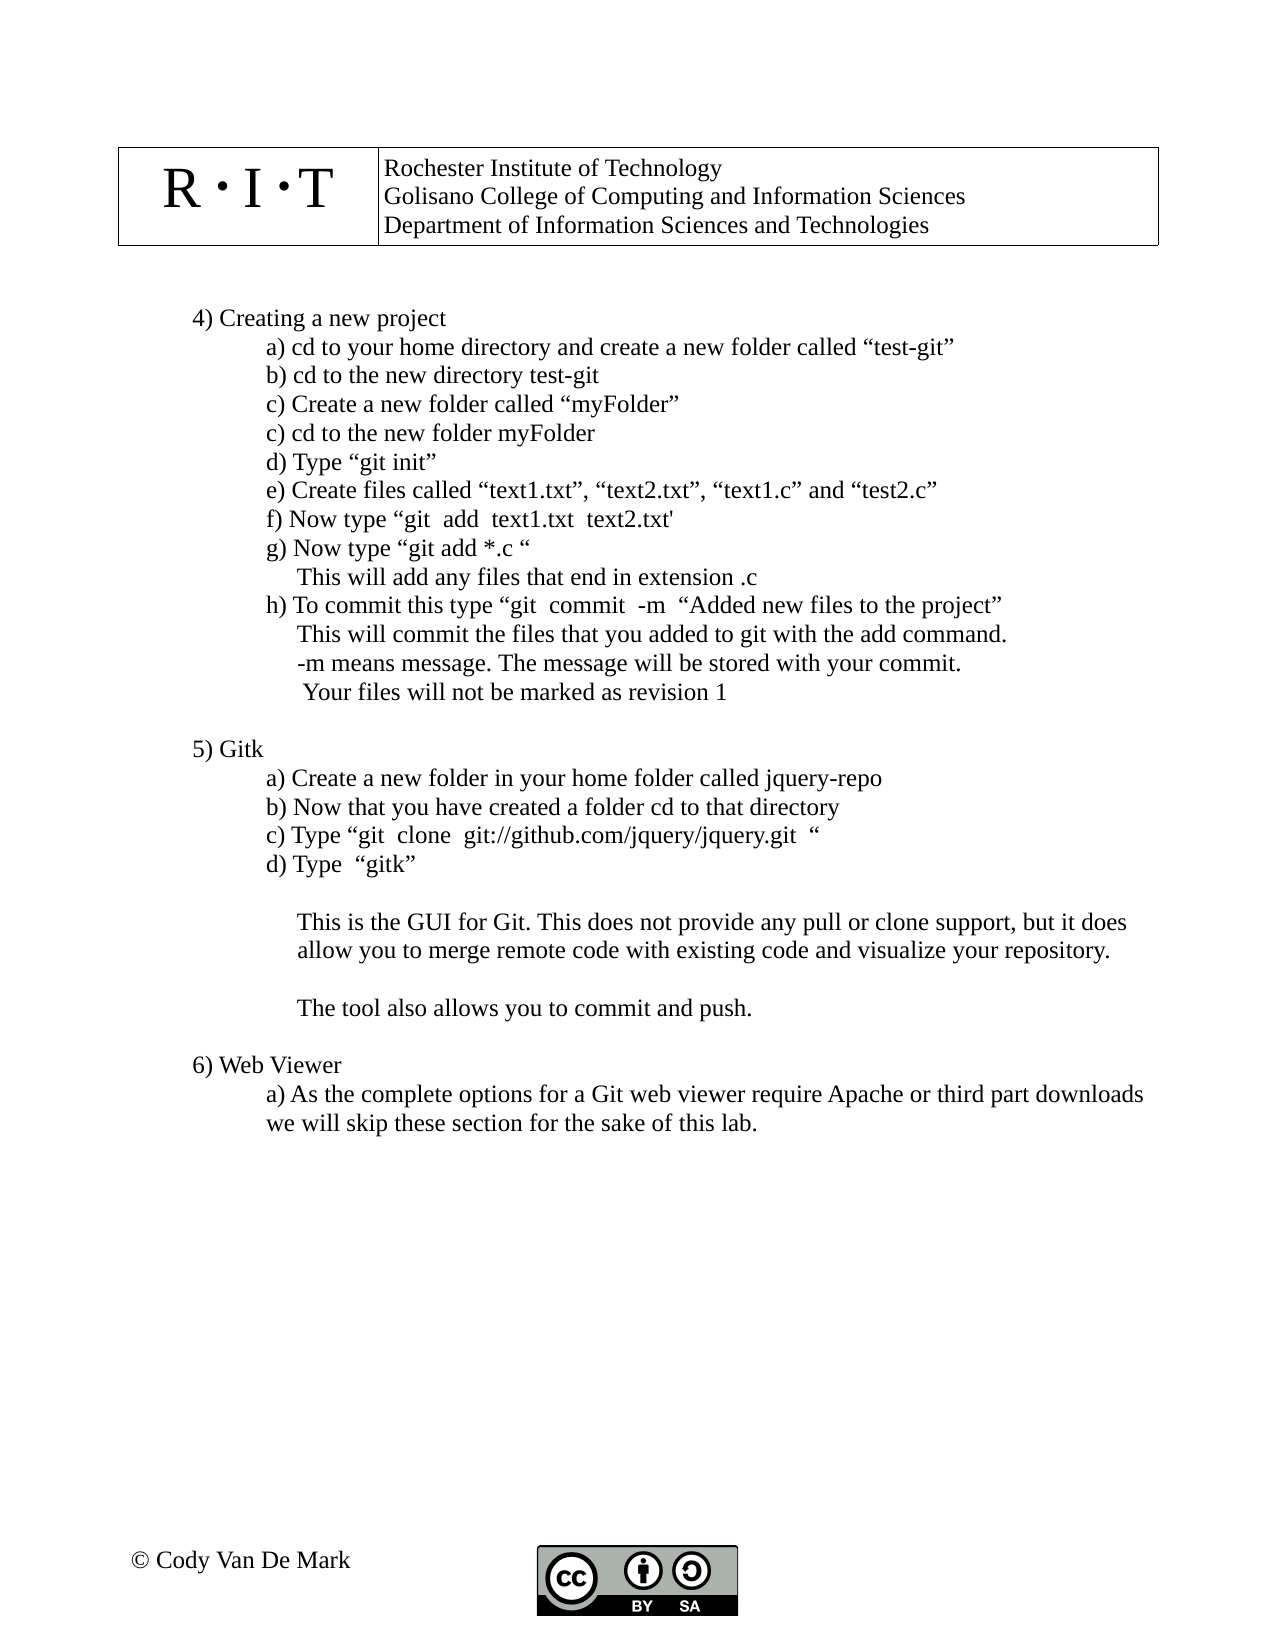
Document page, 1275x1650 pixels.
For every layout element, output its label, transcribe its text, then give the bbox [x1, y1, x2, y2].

text This will add any files that end in extension .c [118, 562, 1157, 591]
text h) To commit this type “git commit -m “Added new files to the project” [118, 591, 1157, 619]
picture [536, 1545, 739, 1616]
text e) Create files called “text1.txt”, “text2.txt”, “text1.c” and “test2.c” [118, 476, 1157, 504]
text g) Now type “git add *.c “ [118, 533, 1157, 562]
text a) As the complete options for a Git web viewer require Apache or third part downloads we will skip these section for the sake of this lab. [118, 1079, 1157, 1137]
text b) Now that you have created a folder cd to that directory [118, 792, 1157, 821]
text b) cd to the new directory test-git [118, 361, 1157, 389]
text -m means message. The message will be stored with your commit. [118, 648, 1157, 677]
text d) Type “gitk” [118, 849, 1157, 878]
text a) cd to your home directory and create a new folder called “test-git” [118, 332, 1157, 361]
text Your files will not be marked as revision 1 [118, 677, 1157, 706]
text This will commit the files that you added to git with the add command. [118, 619, 1157, 648]
text 6) Web Viewer [118, 1051, 1157, 1079]
text a) Create a new folder in your home folder called jquery-repo [118, 763, 1157, 792]
text 4) Creating a new project [118, 303, 1157, 332]
text 5) Gitk [118, 734, 1157, 763]
text f) Now type “git add text1.txt text2.txt' [118, 504, 1157, 533]
text c) cd to the new folder myFolder [118, 418, 1157, 447]
text d) Type “git init” [118, 447, 1157, 476]
text The tool also allows you to commit and push. [118, 993, 1157, 1022]
text c) Create a new folder called “myFolder” [118, 389, 1157, 418]
text c) Type “git clone git://github.com/jquery/jquery.git “ [118, 821, 1157, 849]
text This is the GUI for Git. This does not provide any pull or clone support, but it does allow you to merge remote code with existing code and visualize your repository. [118, 907, 1157, 964]
